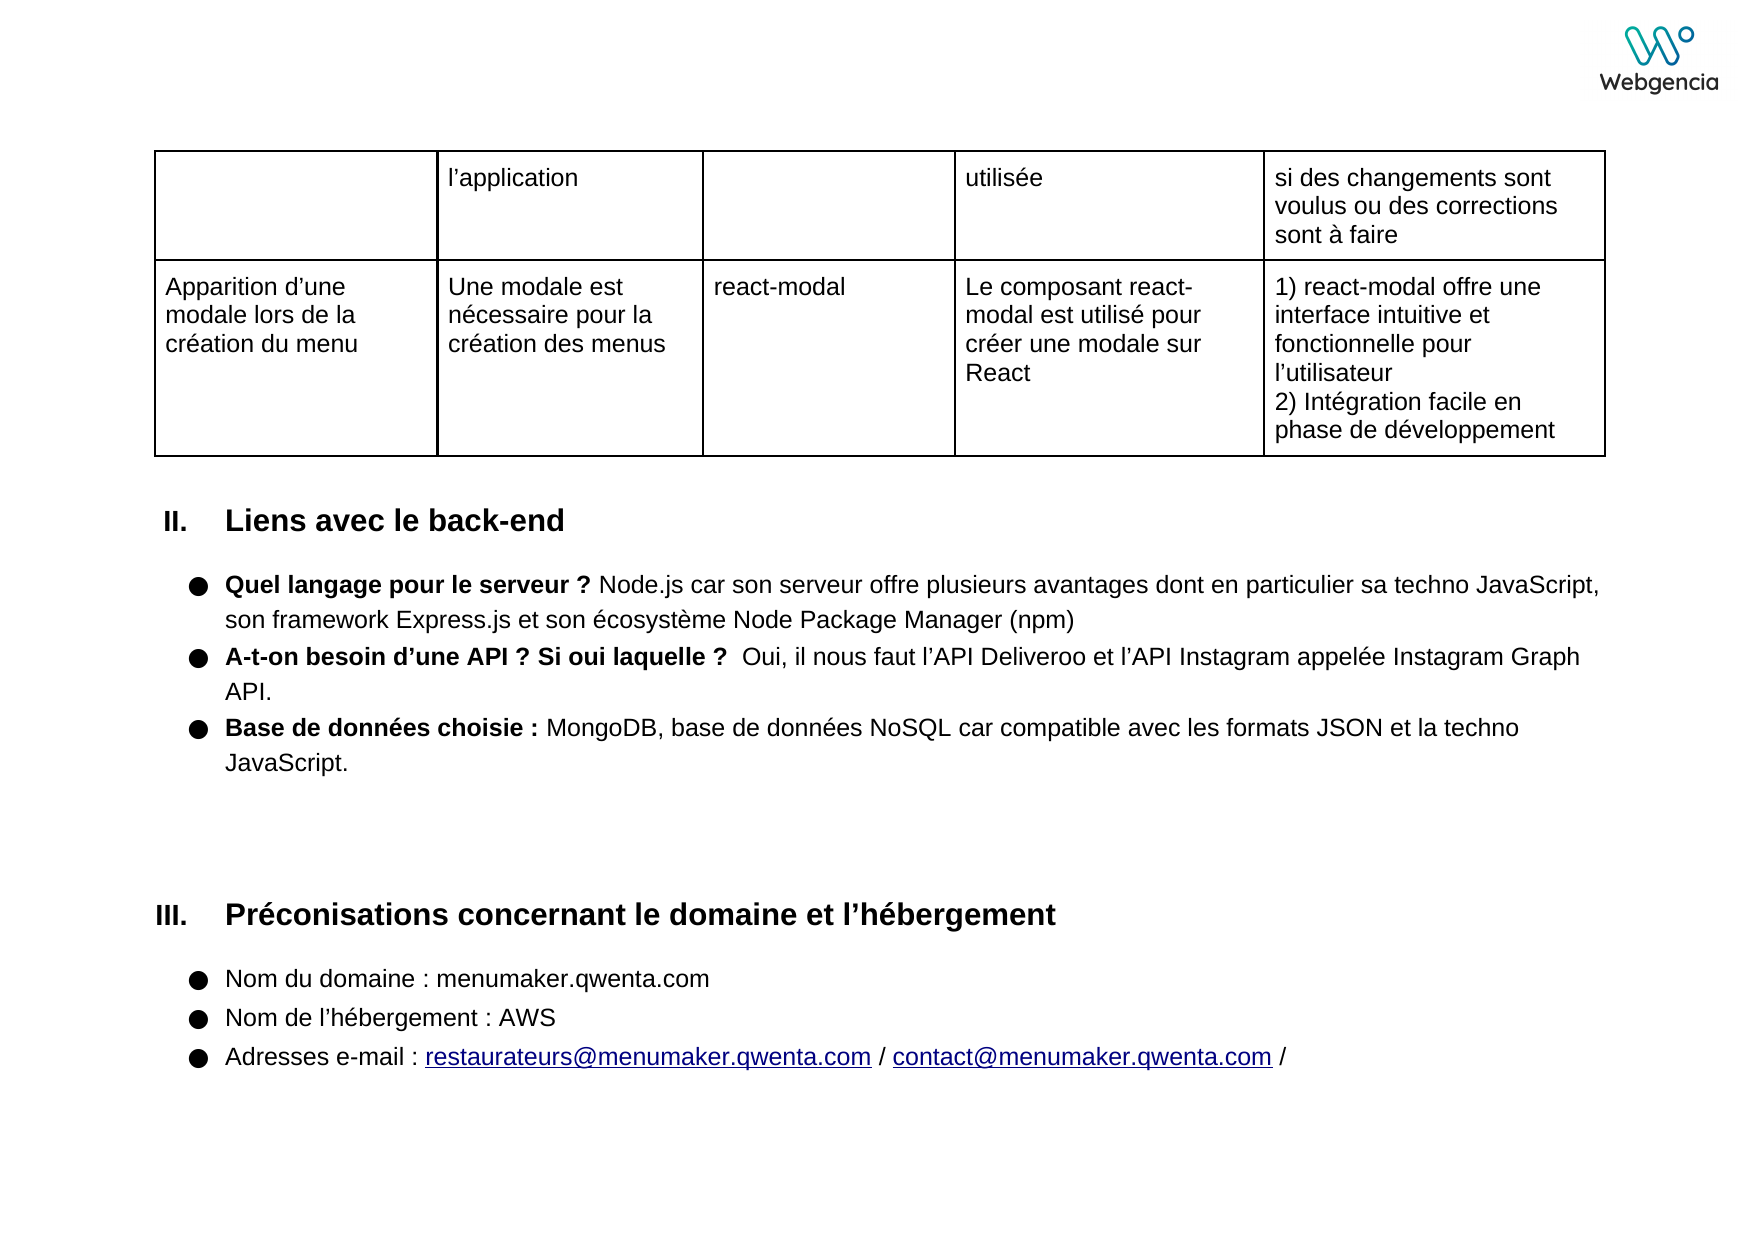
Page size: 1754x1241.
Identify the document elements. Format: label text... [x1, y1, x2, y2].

subtitle Liens avec le back-end [187, 502, 1604, 538]
table_cell react-modal [704, 261, 954, 454]
table_cell [156, 152, 436, 259]
table_cell utilisée [956, 152, 1263, 259]
list Base de données choisie : MongoDB, base de données NoSQL car compatible avec les formats JSON et la techno JavaScript. [187, 710, 1604, 807]
list Quel langage pour le serveur ? Node.js car son serveur offre plusieurs avantages dont en particulier sa techno JavaScript, son framework Express.js et son écosystème Node Package Manager (npm) [187, 567, 1604, 634]
list Nom du domaine : menumaker.qwenta.com [187, 960, 1604, 994]
list Adresses e-mail : restaurateurs@menumaker.qwenta.com / contact@menumaker.qwenta.com / [187, 1039, 1604, 1073]
table_cell 1) react-modal offre une interface intuitive et fonctionnelle pour l’utilisateur 2) Intégration facile en phase de développement [1265, 261, 1604, 454]
table_cell Le composant react-modal est utilisé pour créer une modale sur React [956, 261, 1263, 454]
picture [1580, 20, 1739, 101]
table_cell l’application [439, 152, 702, 259]
list A-t-on besoin d’une API ? Si oui laquelle ? Oui, il nous faut l’API Deliveroo et l’API Instagram appelée Instagram Graph API. [187, 638, 1604, 705]
table_cell Une modale est nécessaire pour la création des menus [439, 261, 702, 454]
list Nom de l’hébergement : AWS [187, 999, 1604, 1033]
table_cell si des changements sont voulus ou des corrections sont à faire [1265, 152, 1604, 259]
table_cell [704, 152, 954, 259]
subtitle Préconisations concernant le domaine et l’hébergement [187, 896, 1604, 932]
table_cell Apparition d’une modale lors de la création du menu [156, 261, 436, 454]
